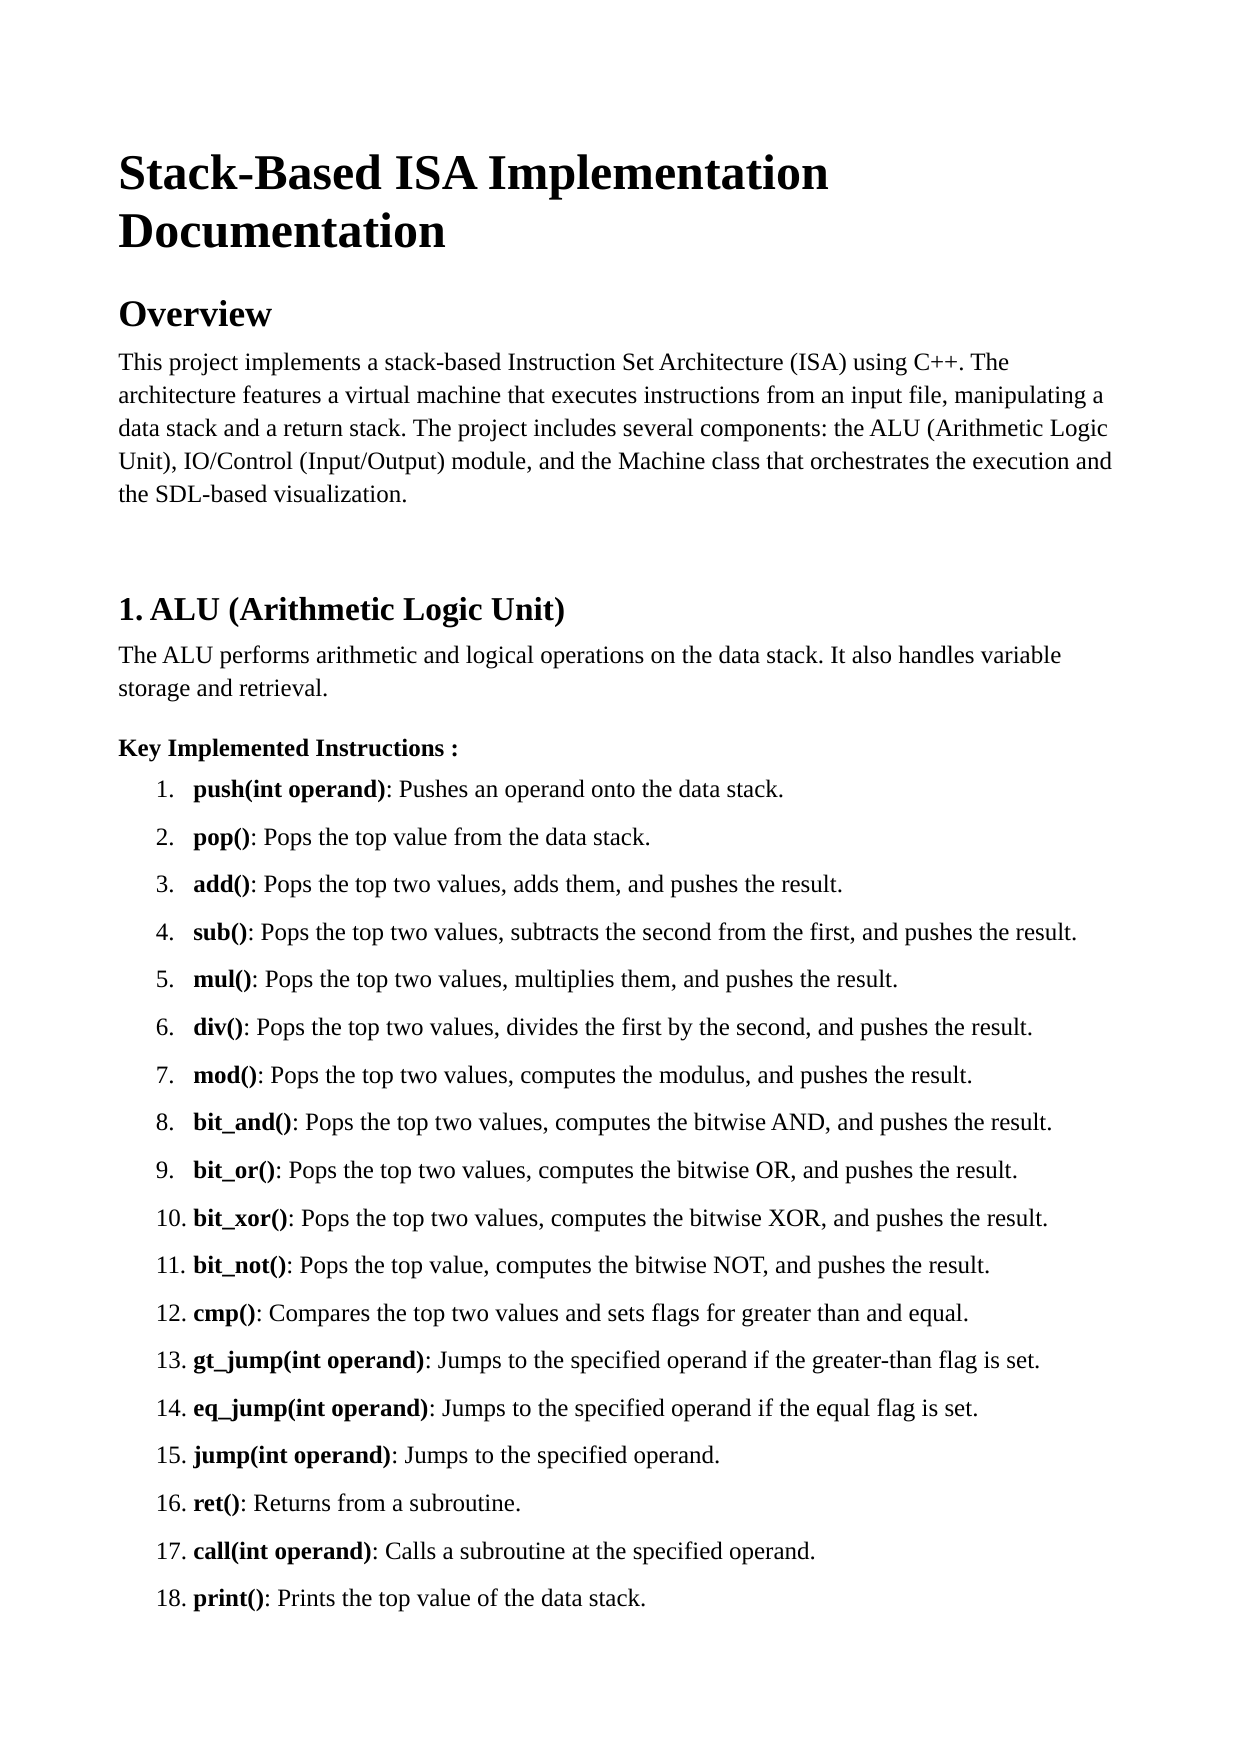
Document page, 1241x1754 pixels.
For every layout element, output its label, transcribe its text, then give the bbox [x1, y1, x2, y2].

list ret(): Returns from a subroutine. [156, 1488, 1122, 1517]
list mul(): Pops the top two values, multiplies them, and pushes the result. [156, 964, 1122, 993]
text This project implements a stack-based Instruction Set Architecture (ISA) using C++. The architecture features a virtual machine that executes instructions from an input file, manipulating a data stack and a return stack. The project includes several components: the ALU (Arithmetic Logic Unit), IO/Control (Input/Output) module, and the Machine class that orchestrates the execution and the SDL-based visualization. [118, 347, 1122, 508]
list bit_not(): Pops the top value, computes the bitwise NOT, and pushes the result. [156, 1250, 1122, 1279]
list sub(): Pops the top two values, subtracts the second from the first, and pushes the result. [156, 917, 1122, 946]
subtitle 1. ALU (Arithmetic Logic Unit) [118, 589, 1122, 627]
text The ALU performs arithmetic and logical operations on the data stack. It also handles variable storage and retrieval. [118, 640, 1122, 702]
subtitle Stack-Based ISA Implementation Documentation [118, 143, 1122, 258]
list div(): Pops the top two values, divides the first by the second, and pushes the result. [156, 1012, 1122, 1041]
list bit_xor(): Pops the top two values, computes the bitwise XOR, and pushes the result. [156, 1203, 1122, 1231]
list add(): Pops the top two values, adds them, and pushes the result. [156, 869, 1122, 898]
subtitle Overview [118, 291, 1122, 334]
list gt_jump(int operand): Jumps to the specified operand if the greater-than flag is set. [156, 1345, 1122, 1374]
list bit_or(): Pops the top two values, computes the bitwise OR, and pushes the result. [156, 1155, 1122, 1184]
list push(int operand): Pushes an operand onto the data stack. [156, 774, 1122, 803]
list bit_and(): Pops the top two values, computes the bitwise AND, and pushes the result. [156, 1107, 1122, 1136]
list pop(): Pops the top value from the data stack. [156, 822, 1122, 851]
subtitle Key Implemented Instructions : [118, 733, 1122, 762]
list cmp(): Compares the top two values and sets flags for greater than and equal. [156, 1298, 1122, 1327]
list jump(int operand): Jumps to the specified operand. [156, 1441, 1122, 1469]
list eq_jump(int operand): Jumps to the specified operand if the equal flag is set. [156, 1393, 1122, 1422]
list call(int operand): Calls a subroutine at the specified operand. [156, 1536, 1122, 1564]
list print(): Prints the top value of the data stack. [156, 1583, 1122, 1612]
list mod(): Pops the top two values, computes the modulus, and pushes the result. [156, 1060, 1122, 1088]
